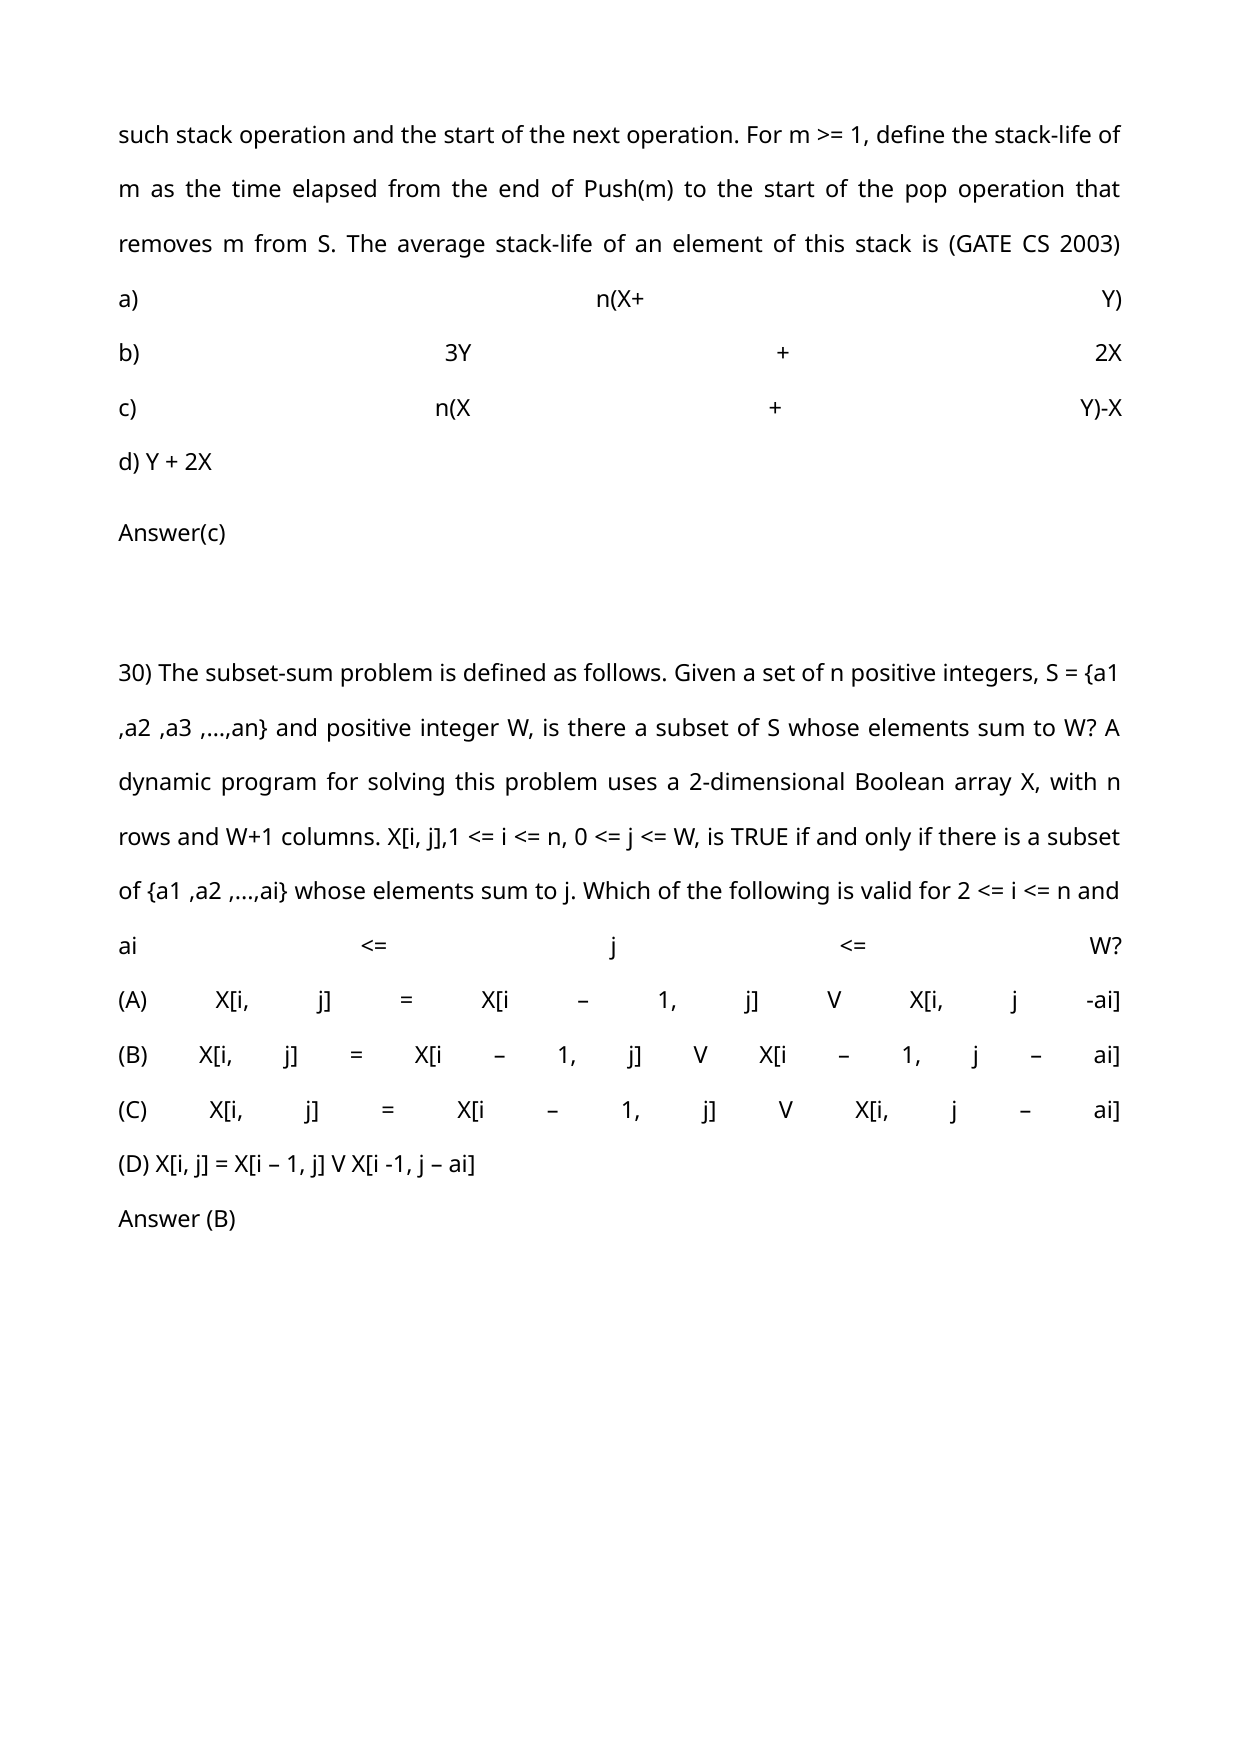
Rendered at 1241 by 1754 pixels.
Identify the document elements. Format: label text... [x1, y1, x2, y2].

text Answer (B) [118, 1202, 1122, 1234]
text Answer(c) [118, 516, 1122, 548]
text such stack operation and the start of the next operation. For m >= 1, define the stack-life of m as the time elapsed from the end of Push(m) to the start of the pop operation that removes m from S. The average stack-life of an element of this stack is (GATE CS 2003) a) n(X+ Y) b) 3Y + 2X c) n(X + Y)-X d) Y + 2X [118, 118, 1122, 478]
text 30) The subset-sum problem is defined as follows. Given a set of n positive integers, S = {a1 ,a2 ,a3 ,…,an} and positive integer W, is there a subset of S whose elements sum to W? A dynamic program for solving this problem uses a 2-dimensional Boolean array X, with n rows and W+1 columns. X[i, j],1 <= i <= n, 0 <= j <= W, is TRUE if and only if there is a subset of {a1 ,a2 ,...,ai} whose elements sum to j. Which of the following is valid for 2 <= i <= n and ai <= j <= W? (A) X[i, j] = X[i – 1, j] V X[i, j -ai] (B) X[i, j] = X[i – 1, j] V X[i – 1, j – ai] (C) X[i, j] = X[i – 1, j] V X[i, j – ai] (D) X[i, j] = X[i – 1, j] V X[i -1, j – ai] [118, 656, 1122, 1179]
